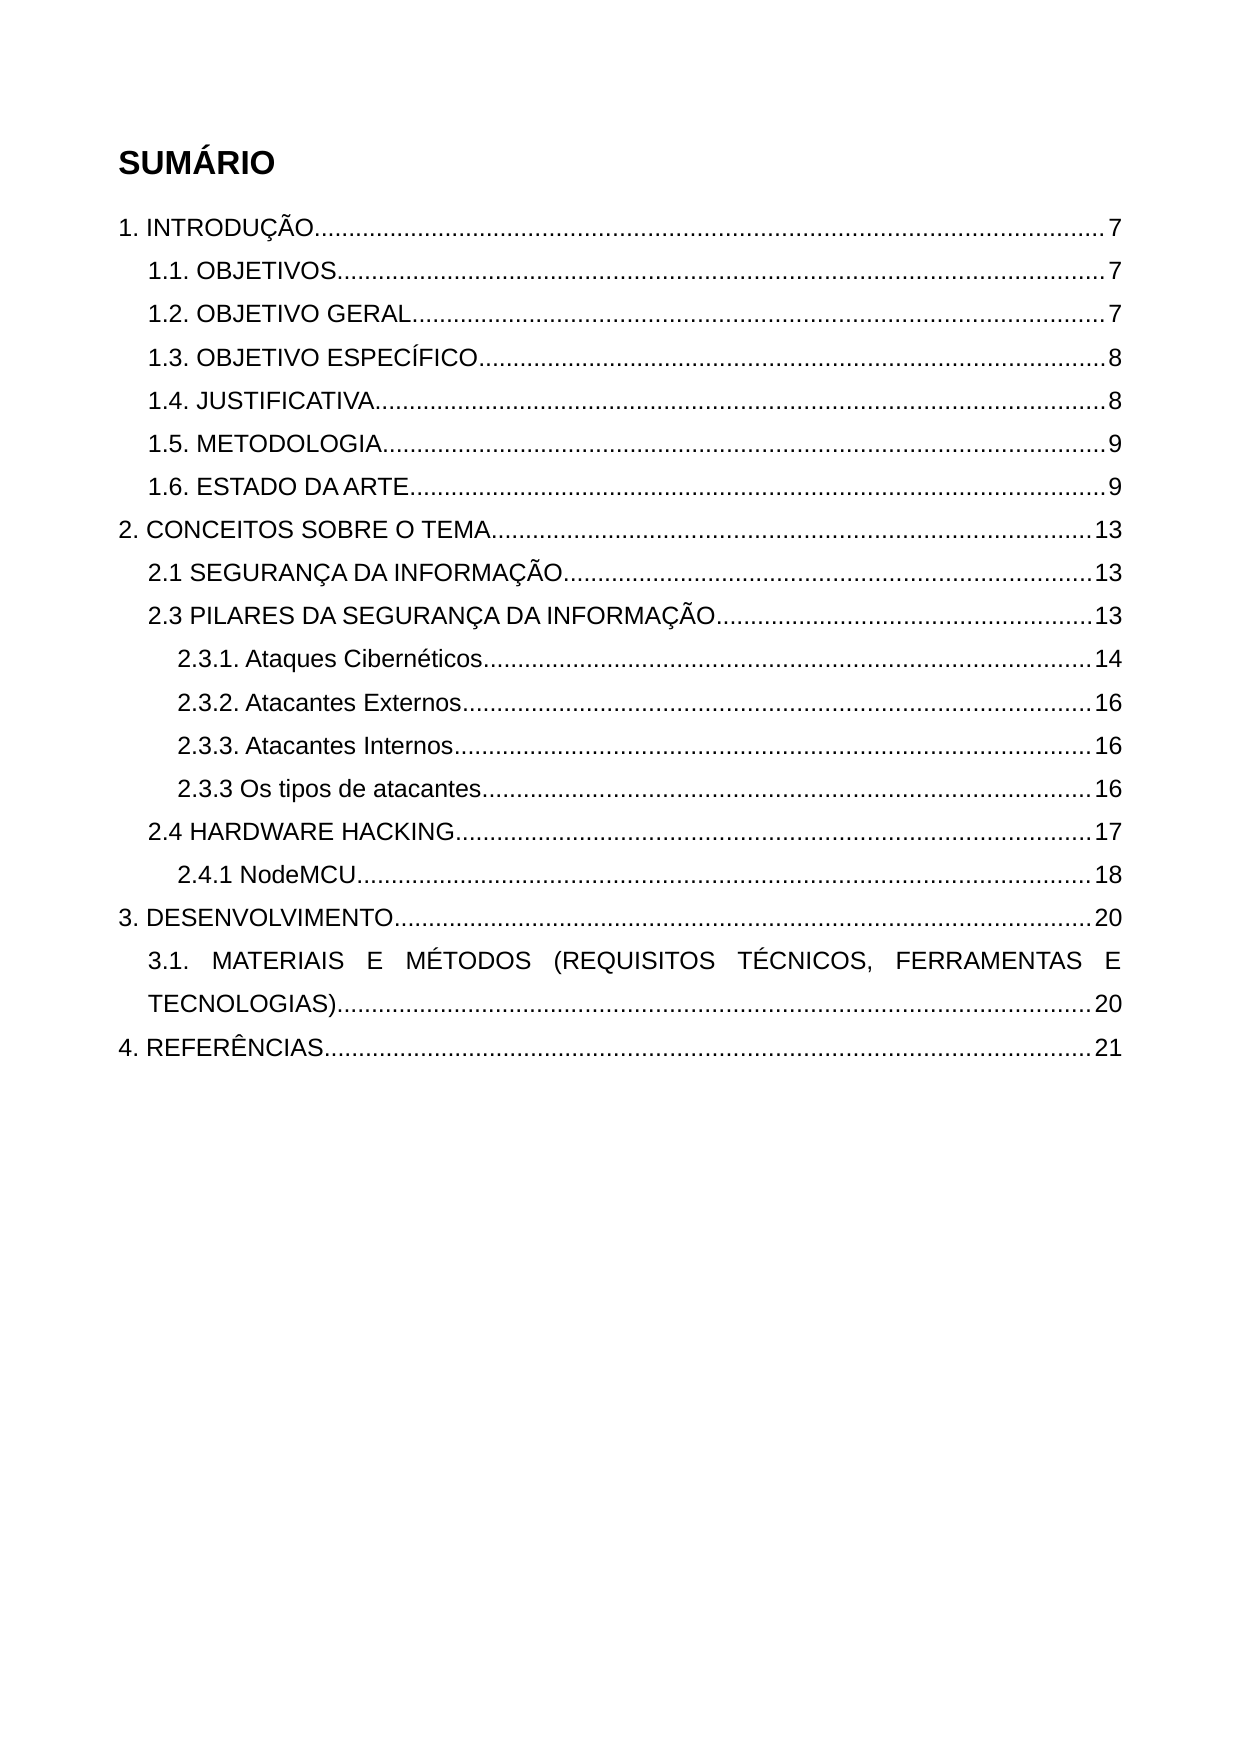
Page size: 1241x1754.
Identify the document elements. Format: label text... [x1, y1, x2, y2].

text 1.5. METODOLOGIA 9 [148, 429, 1122, 458]
text 1.3. OBJETIVO ESPECÍFICO 8 [148, 343, 1122, 371]
text 4. REFERÊNCIAS 21 [118, 1033, 1122, 1061]
text 2.3.2. Atacantes Externos 16 [177, 688, 1122, 716]
text 2.4.1 NodeMCU 18 [177, 860, 1122, 889]
text 2.4 HARDWARE HACKING 17 [148, 817, 1122, 846]
text 1. INTRODUÇÃO 7 [118, 213, 1122, 242]
text 2.3.3 Os tipos de atacantes 16 [177, 774, 1122, 803]
text 2.3 PILARES DA SEGURANÇA DA INFORMAÇÃO 13 [148, 601, 1122, 630]
text 2.3.1. Ataques Cibernéticos 14 [177, 644, 1122, 673]
text 2. CONCEITOS SOBRE O TEMA 13 [118, 515, 1122, 544]
text 1.4. JUSTIFICATIVA 8 [148, 386, 1122, 414]
text 1.1. OBJETIVOS 7 [148, 256, 1122, 285]
text 2.1 SEGURANÇA DA INFORMAÇÃO 13 [148, 558, 1122, 587]
text 3. DESENVOLVIMENTO 20 [118, 903, 1122, 932]
text 1.6. ESTADO DA ARTE 9 [148, 472, 1122, 501]
text 3.1. MATERIAIS E MÉTODOS (REQUISITOS TÉCNICOS, FERRAMENTAS E TECNOLOGIAS) 20 [148, 946, 1122, 1018]
subtitle SUMÁRIO [118, 143, 1122, 182]
text 1.2. OBJETIVO GERAL 7 [148, 299, 1122, 328]
text 2.3.3. Atacantes Internos 16 [177, 731, 1122, 759]
